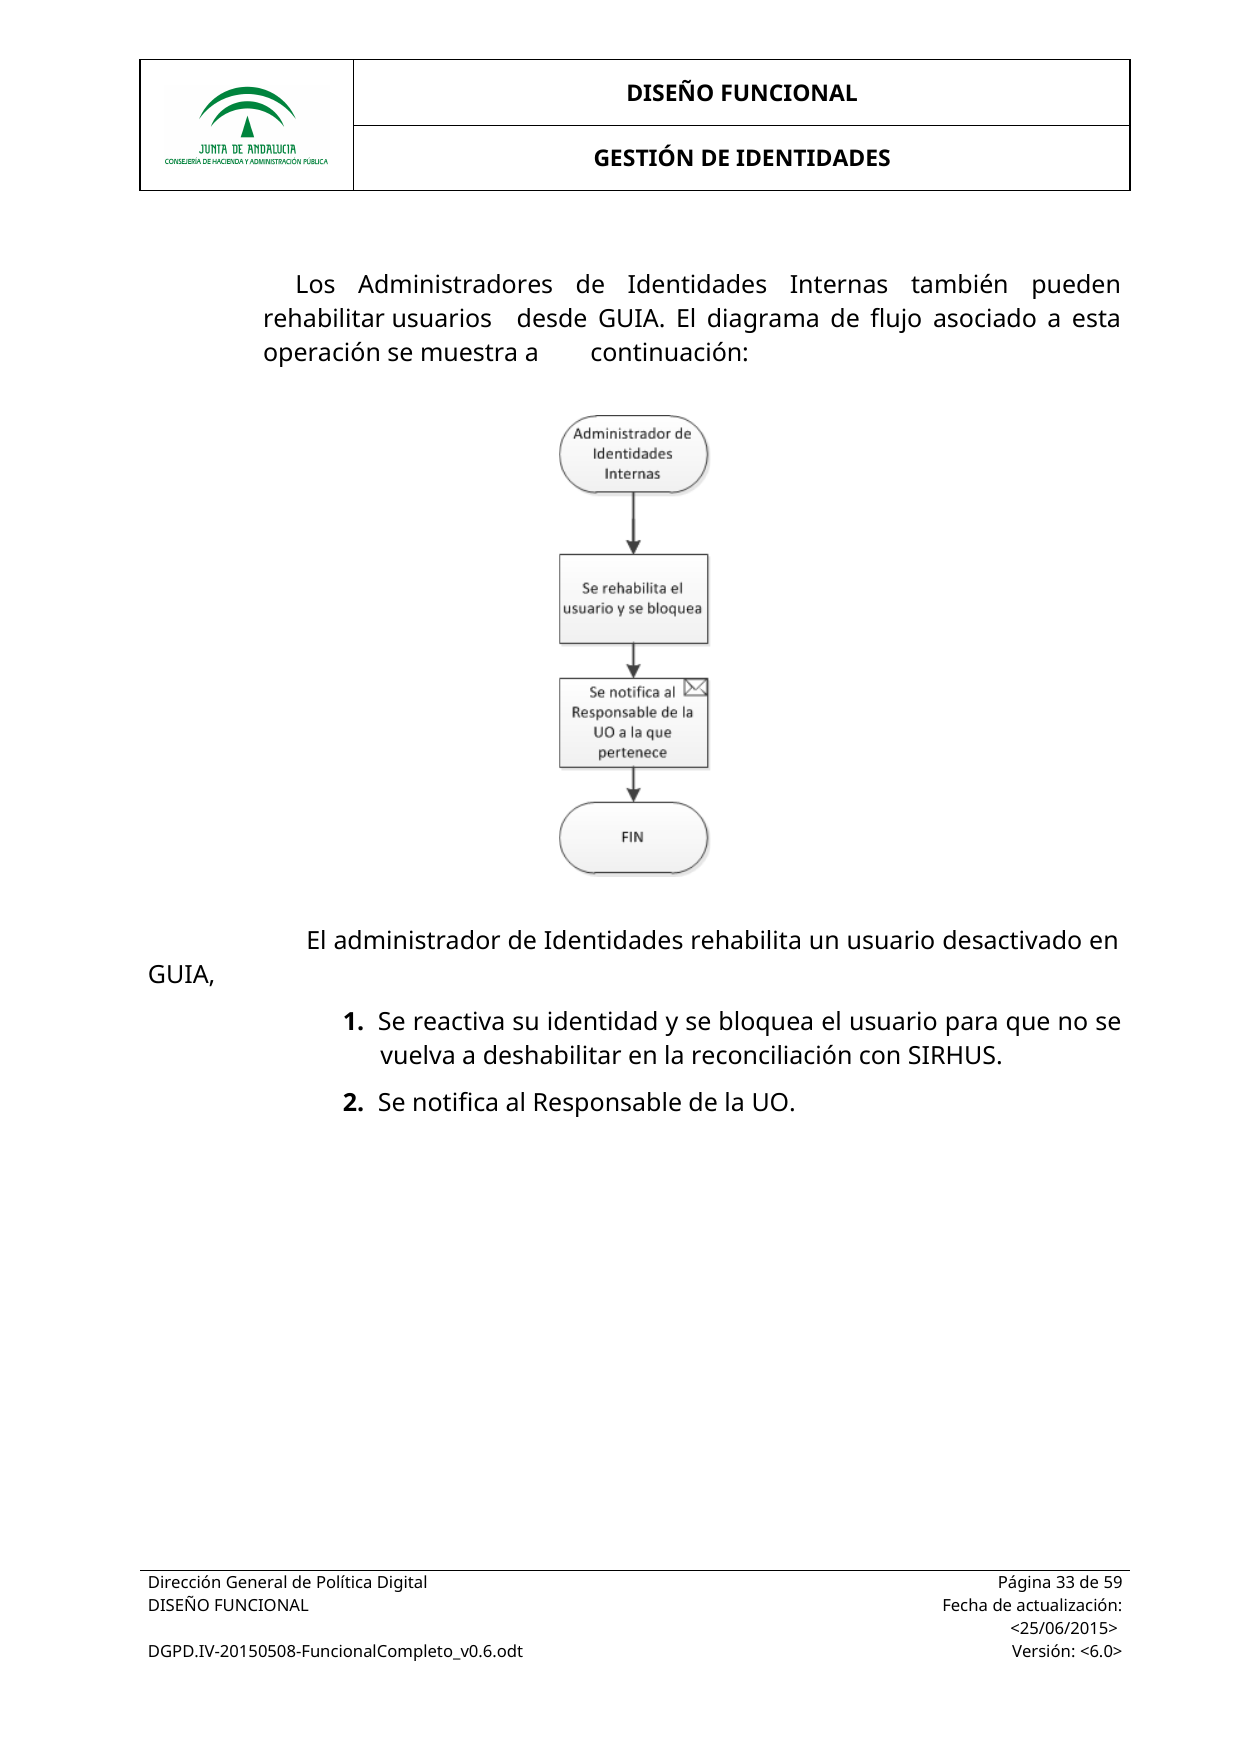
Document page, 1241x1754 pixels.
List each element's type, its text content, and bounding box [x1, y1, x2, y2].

text Los Administradores de Identidades Internas también pueden rehabilitar usuarios desde GUIA. El diagrama de flujo asociado a esta operación se muestra a continuación: [263, 266, 1122, 368]
list Se reactiva su identidad y se bloquea el usuario para que no se vuelva a deshabilitar en la reconciliación con SIRHUS. [343, 1003, 1122, 1072]
list El administrador de Identidades rehabilita un usuario desactivado en GUIA, [148, 923, 1122, 991]
list Se notifica al Responsable de la UO. [343, 1084, 1122, 1118]
picture [559, 415, 711, 877]
picture [164, 85, 330, 165]
